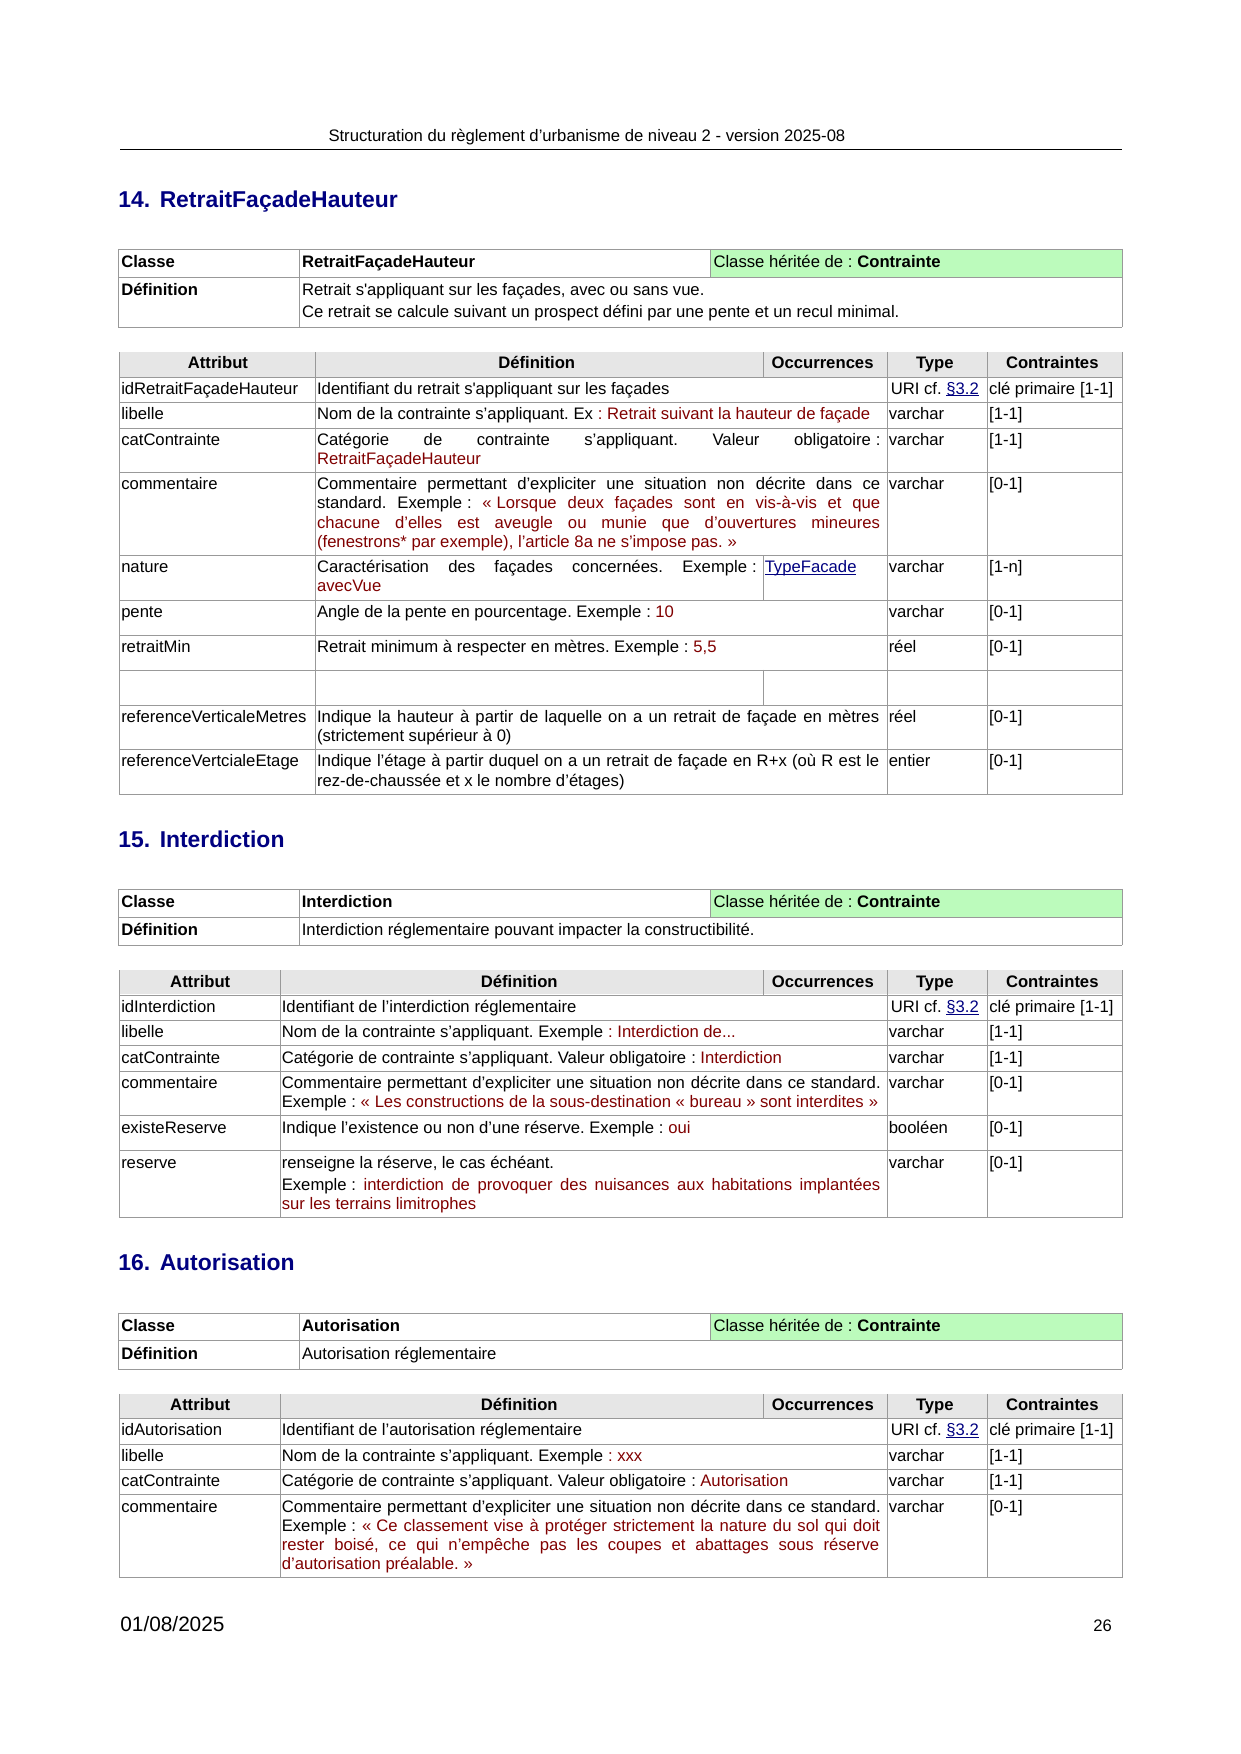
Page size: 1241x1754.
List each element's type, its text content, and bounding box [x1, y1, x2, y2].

table_cell URI cf. §3.2 [888, 378, 987, 402]
table_header Définition [316, 352, 763, 377]
table_cell entier [888, 750, 987, 794]
table_cell réel [888, 706, 987, 749]
table_header Attribut [120, 1394, 280, 1418]
table_cell [0-1] [988, 706, 1122, 749]
table_cell Catégorie de contrainte s’appliquant. Valeur obligatoire : Autorisation [281, 1470, 887, 1494]
table_cell [0-1] [988, 1116, 1122, 1150]
table_cell renseigne la réserve, le cas échéant. Exemple : interdiction de provoquer des nuisances aux habitations implantées sur les terrains limitrophes [281, 1151, 887, 1217]
table_cell varchar [888, 1151, 987, 1217]
table_cell booléen [888, 1116, 987, 1150]
table_header Classe [119, 890, 299, 917]
table_cell [0-1] [988, 1072, 1122, 1115]
table_cell libelle [120, 1445, 280, 1469]
table_header Définition [281, 1394, 763, 1418]
table_header Type [888, 1394, 987, 1418]
table_header Classe héritée de : Contrainte [711, 1314, 1122, 1340]
table_cell idRetraitFaçadeHauteur [120, 378, 315, 402]
table_cell clé primaire [1-1] [988, 996, 1122, 1020]
table_header Classe héritée de : Contrainte [711, 890, 1122, 917]
table_cell Retrait minimum à respecter en mètres. Exemple : 5,5 [316, 636, 887, 669]
table_cell varchar [888, 1072, 987, 1115]
table_cell Catégorie de contrainte s’appliquant. Valeur obligatoire : RetraitFaçadeHauteur [316, 429, 887, 472]
table_cell URI cf. §3.2 [888, 1419, 987, 1443]
table_cell Définition [119, 1341, 299, 1368]
table_cell Définition [119, 918, 299, 945]
table_header Classe [119, 1314, 299, 1340]
table_cell Nom de la contrainte s’appliquant. Exemple : xxx [281, 1445, 887, 1469]
subtitle Interdiction [118, 826, 1122, 852]
table_header Autorisation [300, 1314, 710, 1340]
subtitle RetraitFaçadeHauteur [118, 186, 1122, 212]
table_cell TypeFacade [764, 556, 887, 599]
table_cell [1-1] [988, 1021, 1122, 1045]
table_cell existeReserve [120, 1116, 280, 1150]
table_header Contraintes [988, 352, 1122, 377]
table_cell [316, 671, 763, 704]
table_cell Angle de la pente en pourcentage. Exemple : 10 [316, 601, 887, 634]
table_cell varchar [888, 1495, 987, 1577]
table_cell varchar [888, 601, 987, 634]
table_header Occurrences [764, 352, 887, 377]
table_header Type [888, 352, 987, 377]
table_cell [0-1] [988, 1495, 1122, 1577]
table_cell [120, 671, 315, 704]
table_cell Définition [119, 278, 299, 327]
table_cell [1-1] [988, 1046, 1122, 1071]
table_cell retraitMin [120, 636, 315, 669]
table_header Attribut [120, 352, 315, 377]
table_header Occurrences [764, 1394, 887, 1418]
subtitle Autorisation [118, 1249, 1122, 1276]
table_cell libelle [120, 1021, 280, 1045]
table_cell nature [120, 556, 315, 599]
table_cell [1-1] [988, 403, 1122, 427]
table_cell Caractérisation des façades concernées. Exemple : avecVue [316, 556, 763, 599]
table_cell ‍commentaire [120, 1495, 280, 1577]
table_cell Commentaire permettant d’expliciter une situation non décrite dans ce standard. Exemple : « Ce classement vise à protéger strictement la nature du sol qui doit rester boisé, ce qui n’empêche pas les coupes et abattages sous réserve d’autorisation préalable. » [281, 1495, 887, 1577]
table_header Classe [119, 250, 299, 277]
table_header Contraintes [988, 1394, 1122, 1418]
table_cell catContrainte [120, 1470, 280, 1494]
table_cell Identifiant de l’autorisation réglementaire [281, 1419, 887, 1443]
table_cell [0-1] [988, 636, 1122, 669]
table_cell Catégorie de contrainte s’appliquant. Valeur obligatoire : Interdiction [281, 1046, 887, 1071]
table_cell idAutorisation [120, 1419, 280, 1443]
table_cell varchar [888, 403, 987, 427]
table_cell [1-1] [988, 429, 1122, 472]
table_cell varchar [888, 1046, 987, 1071]
table_cell [1-1] [988, 1445, 1122, 1469]
table_cell catContrainte [120, 1046, 280, 1071]
table_cell Nom de la contrainte s’appliquant. Ex : Retrait suivant la hauteur de façade [316, 403, 887, 427]
table_cell reserve [120, 1151, 280, 1217]
table_cell Indique la hauteur à partir de laquelle on a un retrait de façade en mètres (strictement supérieur à 0) [316, 706, 887, 749]
table_cell ‍commentaire [120, 473, 315, 555]
table_cell Nom de la contrainte s’appliquant. Exemple : Interdiction de... [281, 1021, 887, 1045]
table_cell ‍referenceVerticaleMetres [120, 706, 315, 749]
table_cell [1-n] [988, 556, 1122, 599]
table_cell Identifiant de l’interdiction réglementaire [281, 996, 887, 1020]
table_cell Indique l’étage à partir duquel on a un retrait de façade en R+x (où R est le rez-de-chaussée et x le nombre d’étages) [316, 750, 887, 794]
table_cell [0-1] [988, 473, 1122, 555]
table_cell URI cf. §3.2 [888, 996, 987, 1020]
table_cell varchar [888, 473, 987, 555]
table_cell clé primaire [1-1] [988, 378, 1122, 402]
table_cell ‍referenceVertcialeEtage [120, 750, 315, 794]
table_cell Autorisation réglementaire [300, 1341, 1122, 1368]
table_cell Retrait s'appliquant sur les façades, avec ou sans vue. Ce retrait se calcule suivant un prospect défini par une pente et un recul minimal. [300, 278, 1122, 327]
table_cell varchar [888, 429, 987, 472]
table_header RetraitFaçadeHauteur [300, 250, 710, 277]
table_cell ‍commentaire [120, 1072, 280, 1115]
table_cell Identifiant du retrait s'appliquant sur les façades [316, 378, 887, 402]
table_header Interdiction [300, 890, 710, 917]
table_cell [988, 671, 1122, 704]
table_cell varchar [888, 1445, 987, 1469]
table_header Occurrences [764, 970, 887, 994]
table_cell Commentaire permettant d’expliciter une situation non décrite dans ce standard. Exemple : « Lorsque deux façades sont en vis-à-vis et que chacune d’elles est aveugle ou munie que d’ouvertures mineures (fenestrons* par exemple), l’article 8a ne s’impose pas. » [316, 473, 887, 555]
table_header Attribut [120, 970, 280, 994]
table_cell Interdiction réglementaire pouvant impacter la constructibilité. [300, 918, 1122, 945]
table_header Définition [281, 970, 763, 994]
table_header Contraintes [988, 970, 1122, 994]
table_cell [0-1] [988, 750, 1122, 794]
table_cell varchar [888, 1021, 987, 1045]
table_cell clé primaire [1-1] [988, 1419, 1122, 1443]
table_header Type [888, 970, 987, 994]
table_cell [0-1] [988, 1151, 1122, 1217]
table_cell varchar [888, 1470, 987, 1494]
table_cell [1-1] [988, 1470, 1122, 1494]
table_cell Commentaire permettant d’expliciter une situation non décrite dans ce standard. Exemple : « Les constructions de la sous-destination « bureau » sont interdites » [281, 1072, 887, 1115]
table_cell varchar [888, 556, 987, 599]
table_cell libelle [120, 403, 315, 427]
table_cell [888, 671, 987, 704]
table_cell catContrainte [120, 429, 315, 472]
table_cell pente [120, 601, 315, 634]
table_cell Indique l’existence ou non d’une réserve. Exemple : oui [281, 1116, 887, 1150]
table_cell réel [888, 636, 987, 669]
table_header Classe héritée de : Contrainte [711, 250, 1122, 277]
table_cell [0-1] [988, 601, 1122, 634]
table_cell [764, 671, 887, 704]
table_cell idInterdiction [120, 996, 280, 1020]
